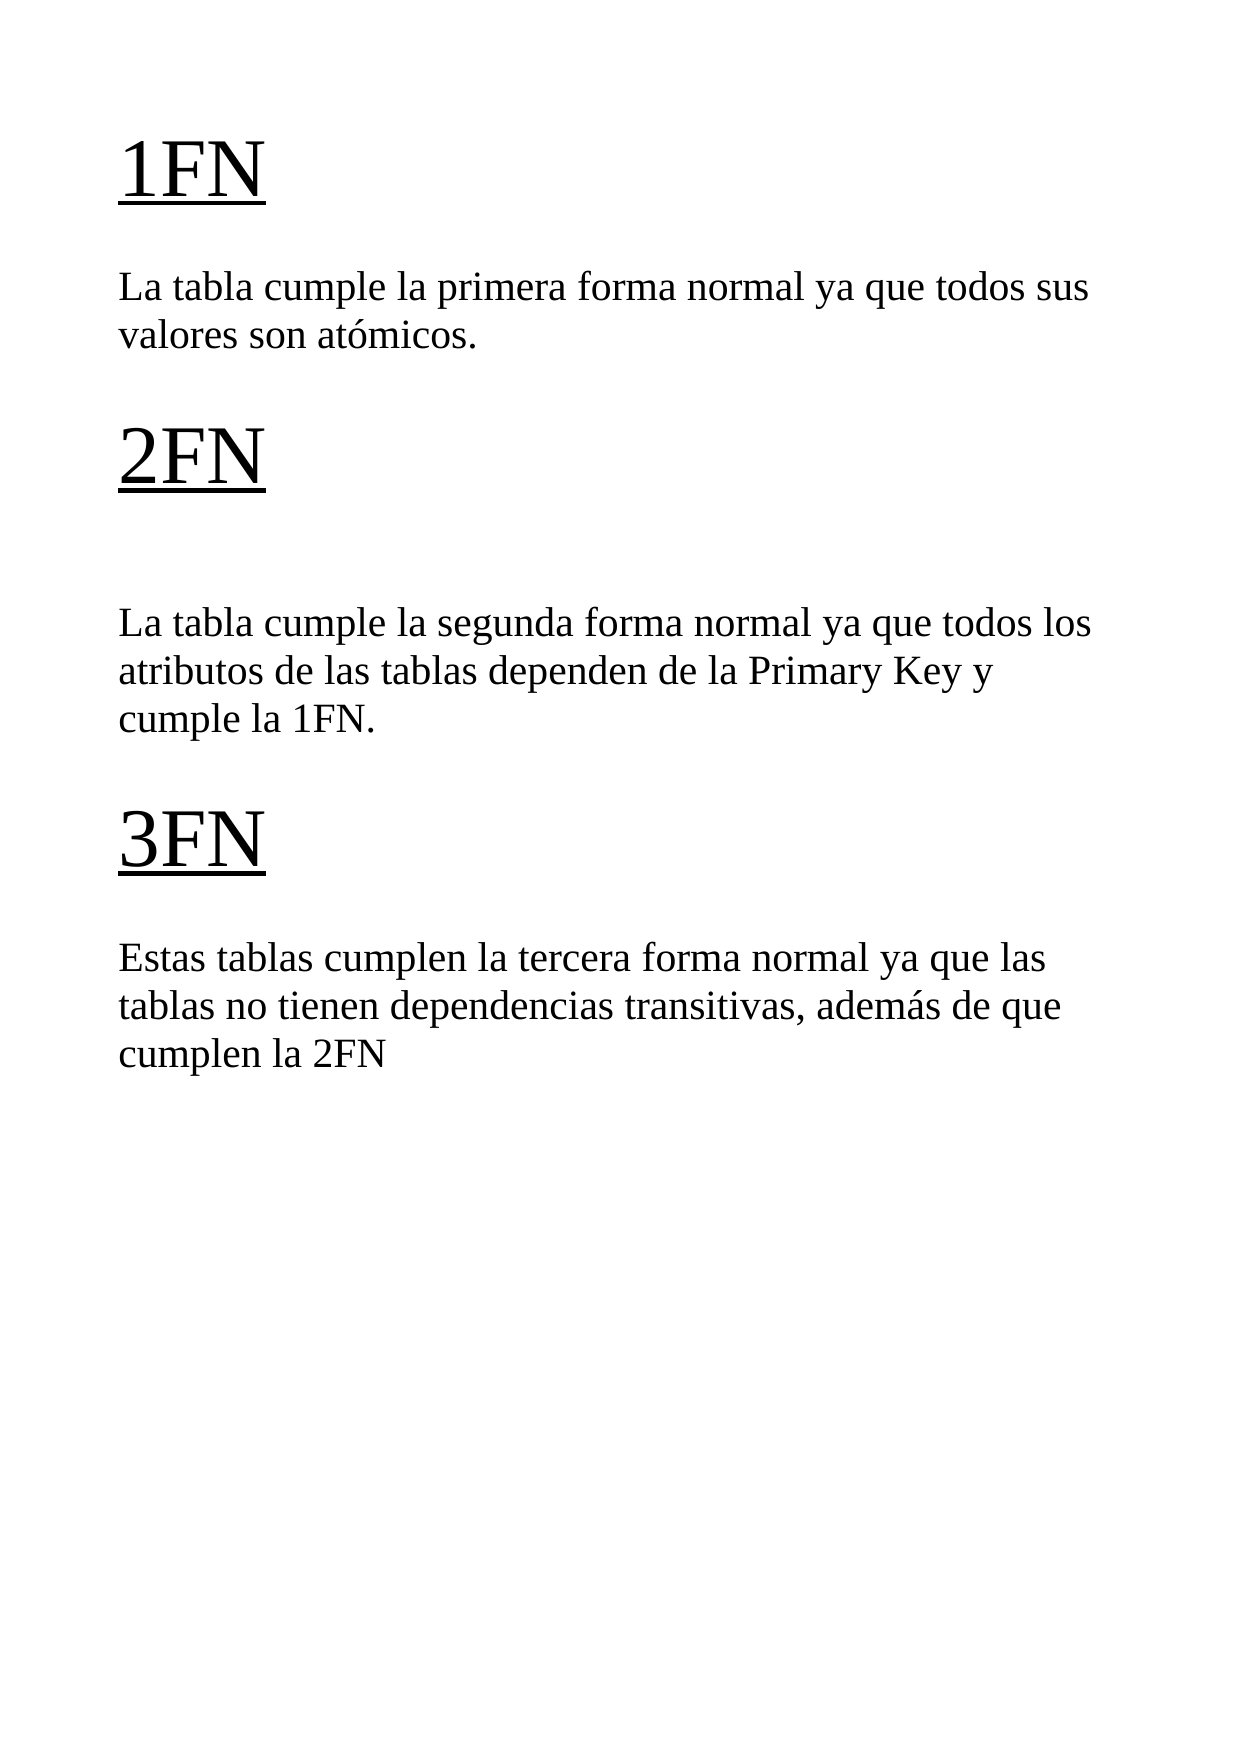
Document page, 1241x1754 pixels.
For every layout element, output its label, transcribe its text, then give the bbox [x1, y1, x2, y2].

text 3FN [118, 789, 1122, 885]
text La tabla cumple la primera forma normal ya que todos sus valores son atómicos. [118, 262, 1122, 358]
text Estas tablas cumplen la tercera forma normal ya que las tablas no tienen dependencias transitivas, además de que cumplen la 2FN [118, 933, 1122, 1076]
text La tabla cumple la segunda forma normal ya que todos los atributos de las tablas dependen de la Primary Key y cumple la 1FN. [118, 597, 1122, 741]
text 2FN [118, 406, 1122, 501]
text 1FN [118, 118, 1122, 214]
